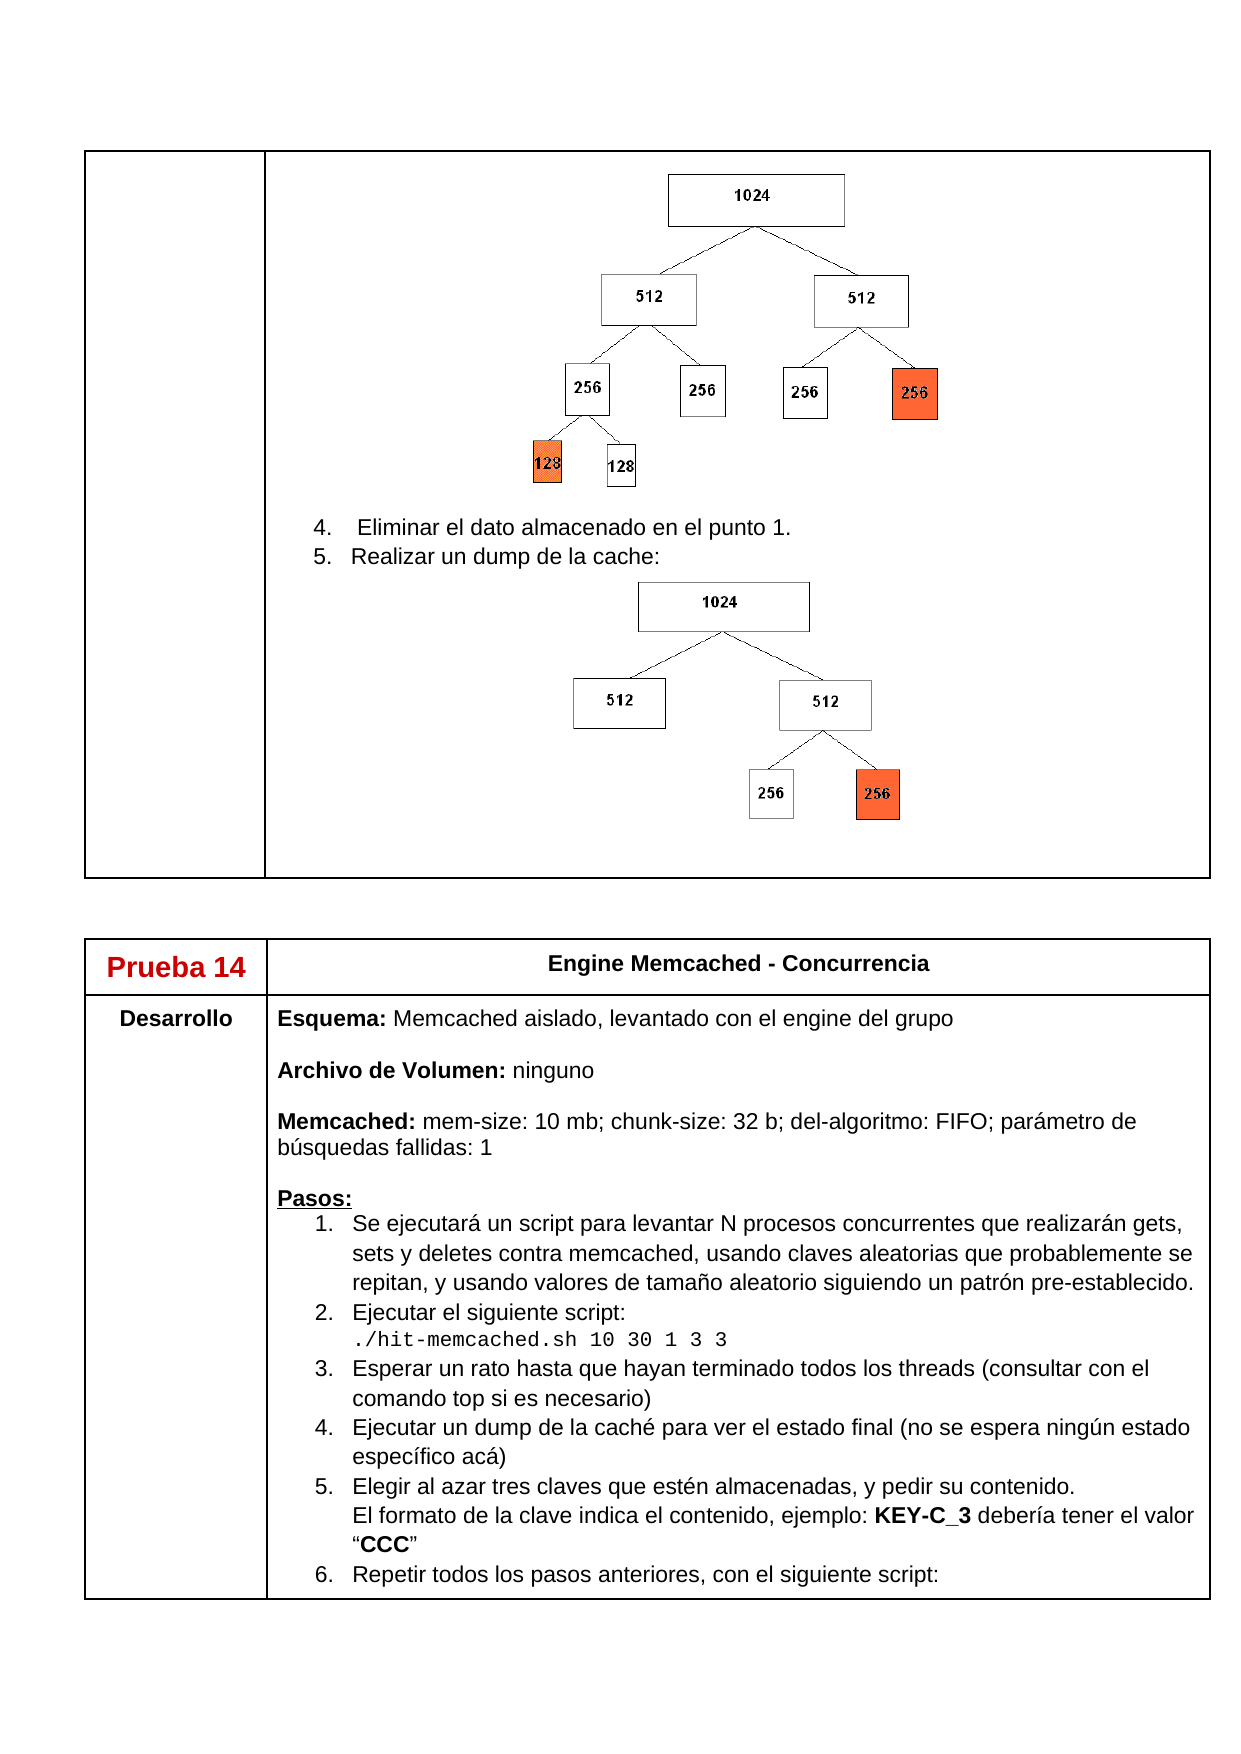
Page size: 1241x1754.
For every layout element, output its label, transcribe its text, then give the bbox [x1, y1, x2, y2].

picture [559, 573, 916, 838]
picture [519, 162, 957, 511]
table_cell Esquema: Memcached aislado, levantado con el engine del grupo Archivo de Volumen: ninguno Memcached: mem-size: 10 mb; chunk-size: 32 b; del-algoritmo: FIFO; parámetro de búsquedas fallidas: 1 Pasos: Se ejecutará un script para levantar N procesos concurrentes que realizarán gets, sets y deletes contra memcached, usando claves aleatorias que probablemente se repitan, y usando valores de tamaño aleatorio siguiendo un patrón pre-establecido. Ejecutar el siguiente script: ./hit-memcached.sh 10 30 1 3 3 Esperar un rato hasta que hayan terminado todos los threads (consultar con el comando top si es necesario) Ejecutar un dump de la caché para ver el estado final (no se espera ningún estado específico acá) Elegir al azar tres claves que estén almacenadas, y pedir su contenido. El formato de la clave indica el contenido, ejemplo: KEY-C_3 debería tener el valor “CCC” Repetir todos los pasos anteriores, con el siguiente script: [268, 996, 1209, 1597]
table_cell Esquema: Memcached aislado, levantado con el engine del grupo Memcached: mem-size: 1 kb; chunk-size: 16 b; del-algoritmo: FIFO; Archivo de Volumen: ninguno Pasos: Crear y almacenar una partición de 125 bytes. Realizar un dump de la cache: Crear y almacenar tres particiones de 256 b, eliminar dos de ellas a fin de obtener la siguiente distribución (verificar con otro dump): Eliminar el dato almacenado en el punto 1. Realizar un dump de la cache: [266, 152, 1209, 877]
table_header Engine Memcached - Concurrencia [268, 940, 1209, 994]
table_cell Desarrollo [86, 996, 266, 1597]
table_cell [86, 152, 264, 877]
table_header Prueba 14 [86, 940, 266, 994]
